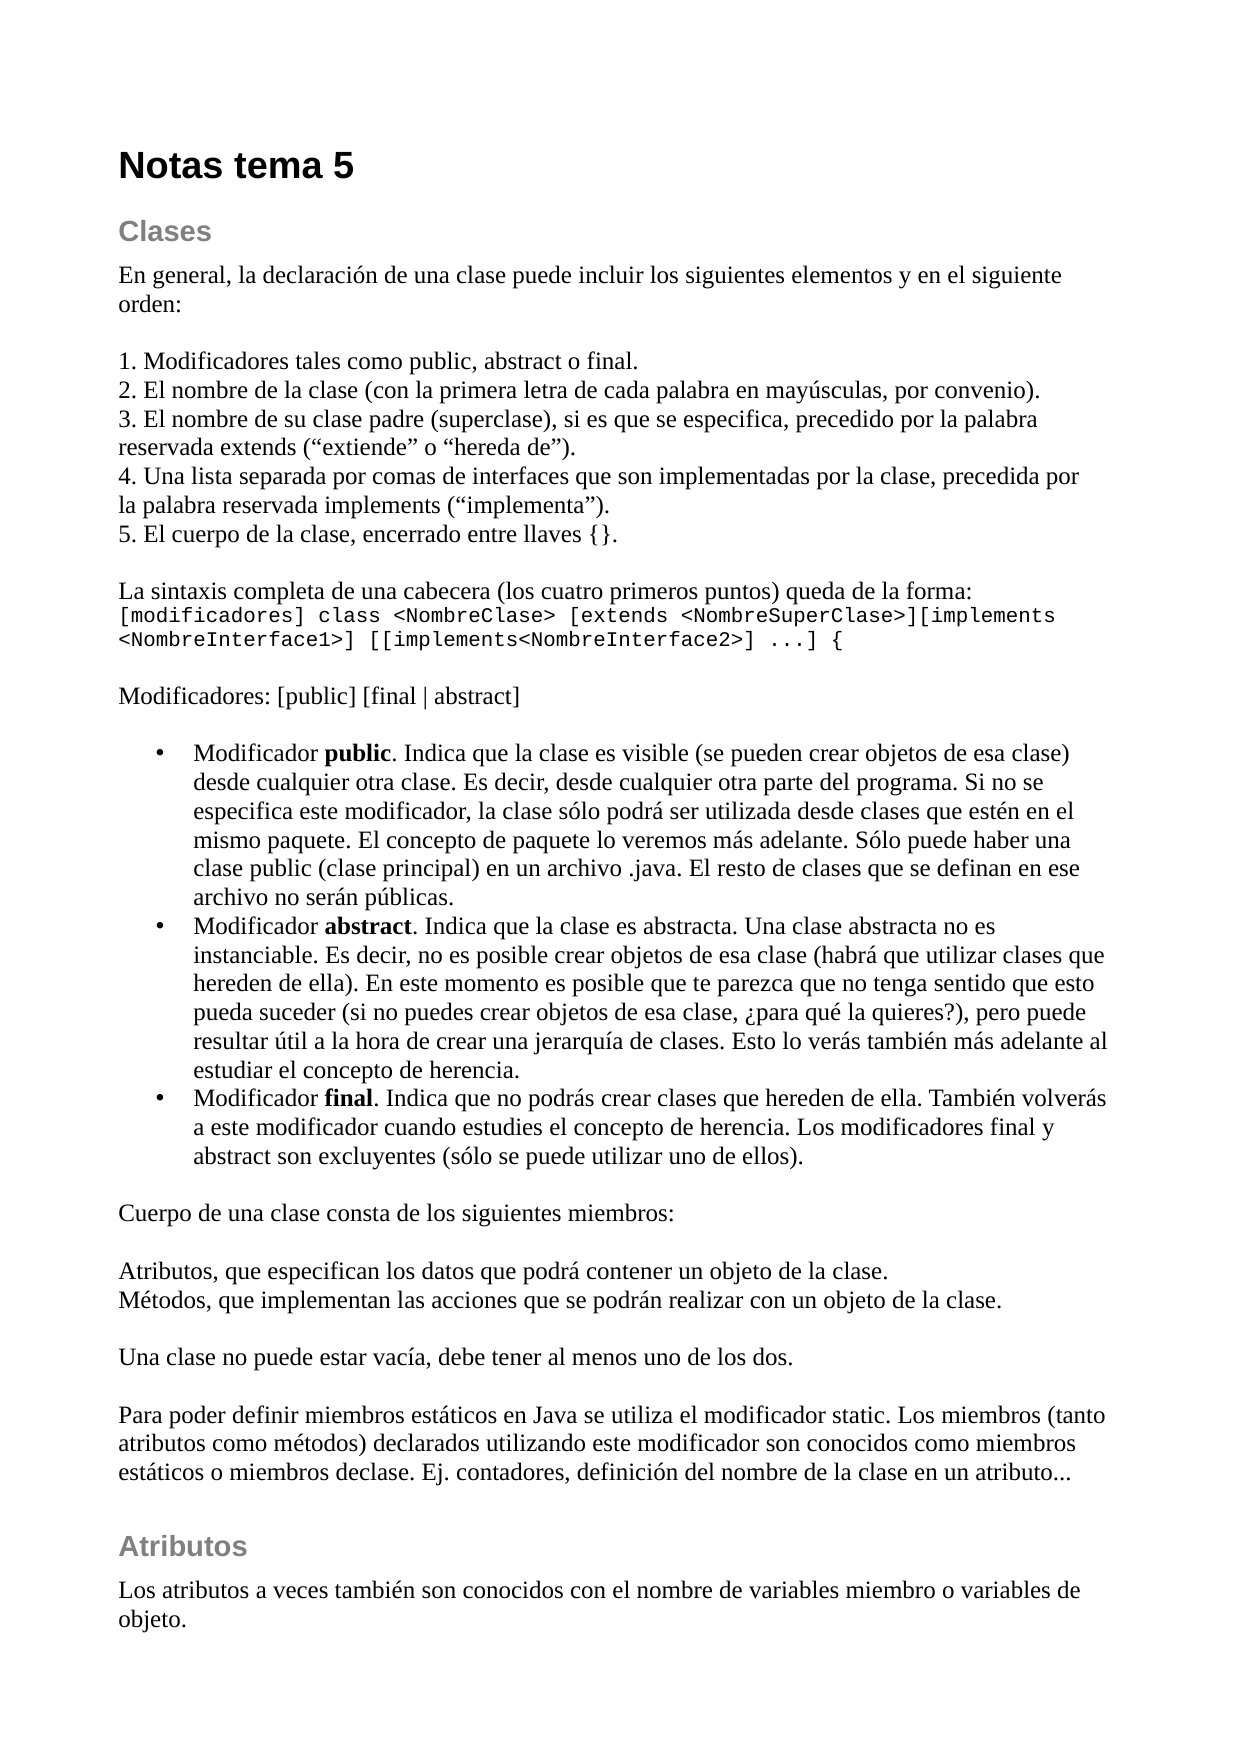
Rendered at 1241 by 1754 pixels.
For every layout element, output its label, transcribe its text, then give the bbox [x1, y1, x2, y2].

list Modificador abstract. Indica que la clase es abstracta. Una clase abstracta no es instanciable. Es decir, no es posible crear objetos de esa clase (habrá que utilizar clases que hereden de ella). En este momento es posible que te parezca que no tenga sentido que esto pueda suceder (si no puedes crear objetos de esa clase, ¿para qué la quieres?), pero puede resultar útil a la hora de crear una jerarquía de clases. Esto lo verás también más adelante al estudiar el concepto de herencia. [156, 911, 1122, 1083]
subtitle Clases [118, 214, 1122, 247]
text Para poder definir miembros estáticos en Java se utiliza el modificador static. Los miembros (tanto [118, 1400, 1122, 1428]
text En general, la declaración de una clase puede incluir los siguientes elementos y en el siguiente orden: [118, 260, 1122, 317]
text Modificadores: [public] [final | abstract] [118, 681, 1122, 710]
text 5. El cuerpo de la clase, encerrado entre llaves {}. [118, 519, 1122, 547]
text [modificadores] class <NombreClase> [extends <NombreSuperClase>][implements <NombreInterface1>] [[implements<NombreInterface2>] ...] { [118, 605, 1122, 652]
subtitle Notas tema 5 [118, 143, 1122, 187]
text 2. El nombre de la clase (con la primera letra de cada palabra en mayúsculas, por convenio). [118, 375, 1122, 404]
text Atributos, que especifican los datos que podrá contener un objeto de la clase. [118, 1256, 1122, 1285]
list Modificador final. Indica que no podrás crear clases que hereden de ella. También volverás a este modificador cuando estudies el concepto de herencia. Los modificadores final y abstract son excluyentes (sólo se puede utilizar uno de ellos). [156, 1083, 1122, 1170]
subtitle Atributos [118, 1529, 1122, 1563]
text La sintaxis completa de una cabecera (los cuatro primeros puntos) queda de la forma: [118, 576, 1122, 605]
text 4. Una lista separada por comas de interfaces que son implementadas por la clase, precedida por [118, 461, 1122, 490]
text atributos como métodos) declarados utilizando este modificador son conocidos como miembros estáticos o miembros declase. Ej. contadores, definición del nombre de la clase en un atributo... [118, 1428, 1122, 1486]
text Métodos, que implementan las acciones que se podrán realizar con un objeto de la clase. [118, 1285, 1122, 1313]
list Modificador public. Indica que la clase es visible (se pueden crear objetos de esa clase) desde cualquier otra clase. Es decir, desde cualquier otra parte del programa. Si no se especifica este modificador, la clase sólo podrá ser utilizada desde clases que estén en el mismo paquete. El concepto de paquete lo veremos más adelante. Sólo puede haber una clase public (clase principal) en un archivo .java. El resto de clases que se definan en ese archivo no serán públicas. [156, 738, 1122, 911]
text 1. Modificadores tales como public, abstract o final. [118, 346, 1122, 375]
text Una clase no puede estar vacía, debe tener al menos uno de los dos. [118, 1342, 1122, 1371]
text 3. El nombre de su clase padre (superclase), si es que se especifica, precedido por la palabra reservada extends (“extiende” o “hereda de”). [118, 404, 1122, 461]
text Cuerpo de una clase consta de los siguientes miembros: [118, 1198, 1122, 1227]
text la palabra reservada implements (“implementa”). [118, 490, 1122, 519]
text Los atributos a veces también son conocidos con el nombre de variables miembro o variables de objeto. [118, 1575, 1122, 1633]
